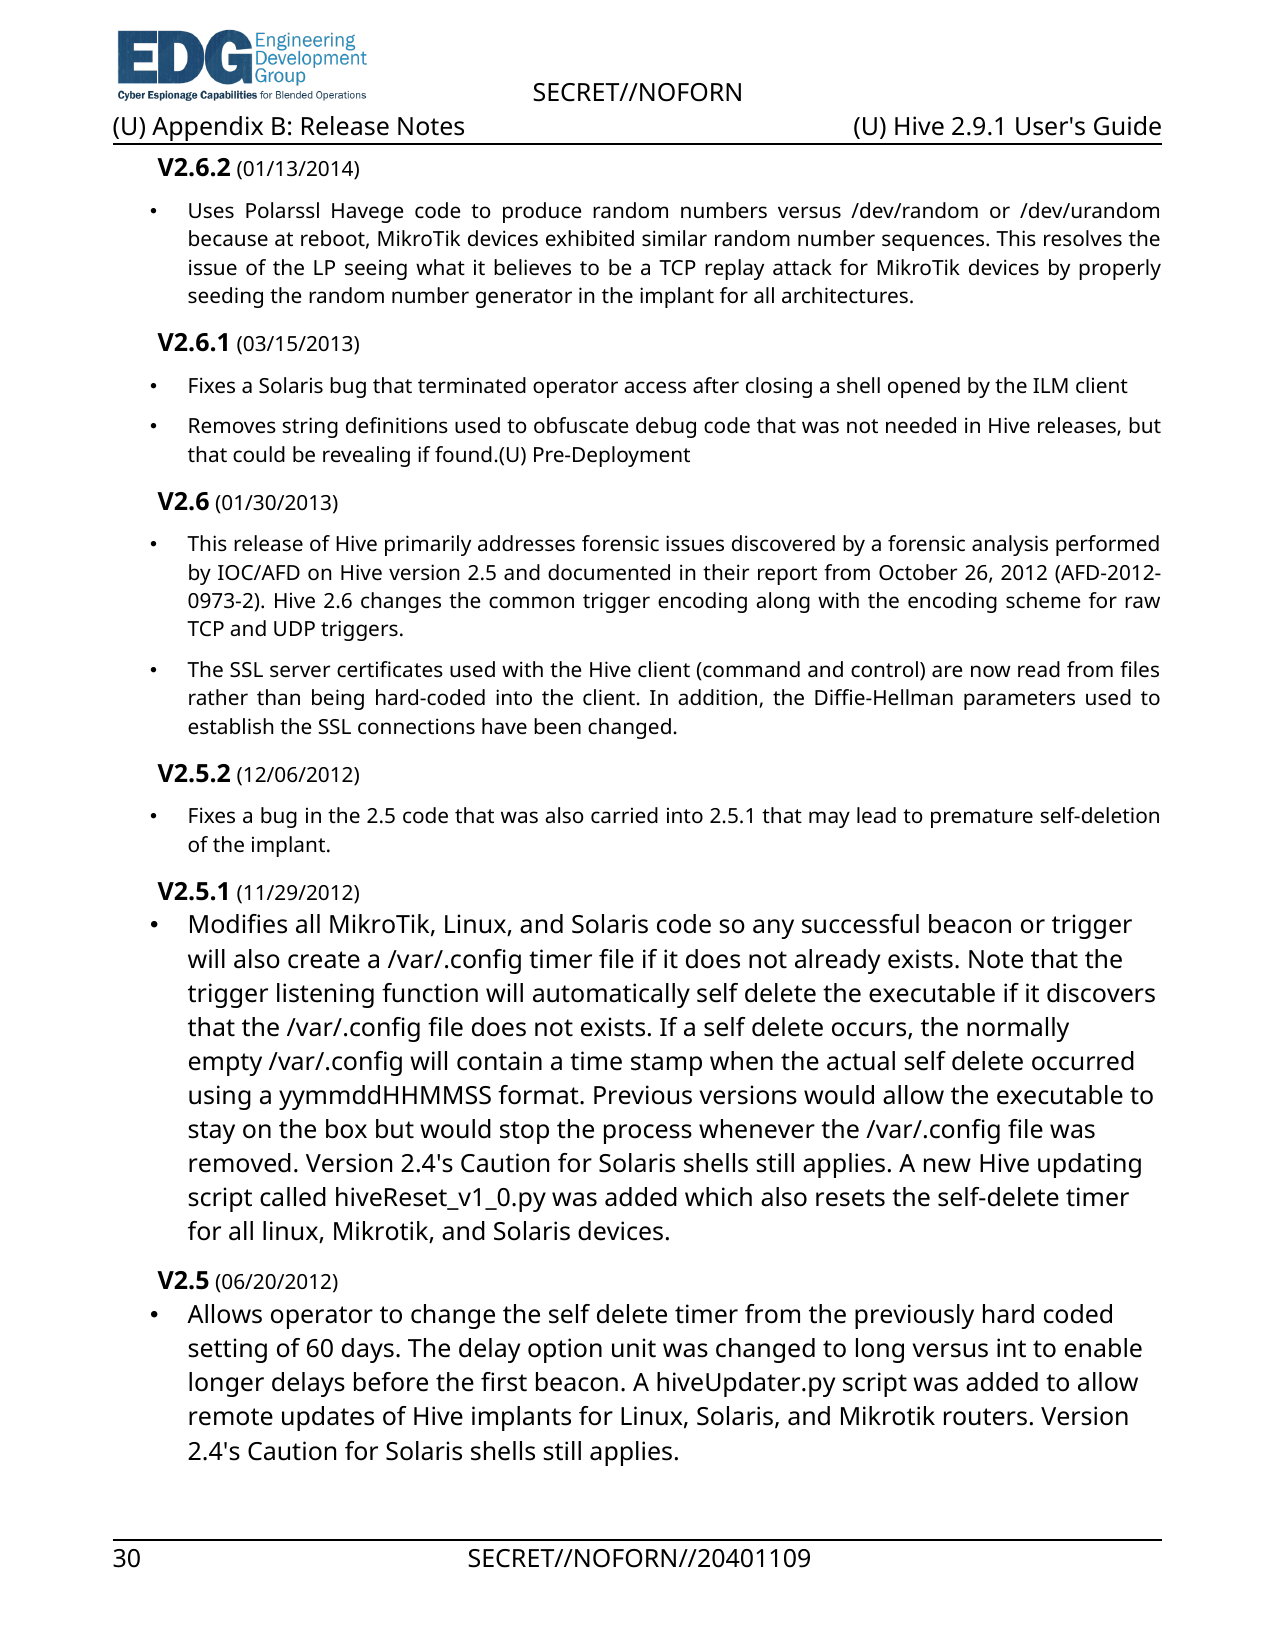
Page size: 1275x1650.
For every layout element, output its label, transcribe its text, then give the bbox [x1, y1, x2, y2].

list This release of Hive primarily addresses forensic issues discovered by a forensic analysis performed by IOC/AFD on Hive version 2.5 and documented in their report from October 26, 2012 (AFD-2012-0973-2). Hive 2.6 changes the common trigger encoding along with the encoding scheme for raw TCP and UDP triggers. [150, 529, 1162, 643]
list Modifies all MikroTik, Linux, and Solaris code so any successful beacon or trigger will also create a /var/.config timer file if it does not already exists. Note that the trigger listening function will automatically self delete the executable if it discovers that the /var/.config file does not exists. If a self delete occurs, the normally empty /var/.config will contain a time stamp when the actual self delete occurred using a yymmddHHMMSS format. Previous versions would allow the executable to stay on the box but would stop the process whenever the /var/.config file was removed. Version 2.4's Caution for Solaris shells still applies. A new Hive updating script called hiveReset_v1_0.py was added which also resets the self-delete timer for all linux, Mikrotik, and Solaris devices. [150, 907, 1162, 1248]
picture [112, 27, 370, 104]
list Fixes a bug in the 2.5 code that was also carried into 2.5.1 that may lead to premature self-deletion of the implant. [150, 801, 1162, 858]
list Allows operator to change the self delete timer from the previously hard coded setting of 60 days. The delay option unit was changed to long versus int to enable longer delays before the first beacon. A hiveUpdater.py script was added to allow remote updates of Hive implants for Linux, Solaris, and Mikrotik routers. Version 2.4's Caution for Solaris shells still applies. [150, 1297, 1162, 1467]
subtitle V2.5 (06/20/2012) [157, 1263, 1162, 1297]
list Removes string definitions used to obfuscate debug code that was not needed in Hive releases, but that could be revealing if found.(U) Pre-Deployment [150, 411, 1162, 468]
subtitle V2.5.2 (12/06/2012) [157, 755, 1162, 789]
subtitle V2.6.2 (01/13/2014) [157, 150, 1162, 184]
subtitle V2.5.1 (11/29/2012) [157, 873, 1162, 907]
subtitle V2.6.1 (03/15/2013) [157, 325, 1162, 359]
list Fixes a Solaris bug that terminated operator access after closing a shell opened by the ILM client [150, 371, 1162, 399]
list Uses Polarssl Havege code to produce random numbers versus /dev/random or /dev/urandom because at reboot, MikroTik devices exhibited similar random number sequences. This resolves the issue of the LP seeing what it believes to be a TCP replay attack for MikroTik devices by properly seeding the random number generator in the implant for all architectures. [150, 196, 1162, 310]
list The SSL server certificates used with the Hive client (command and control) are now read from files rather than being hard-coded into the client. In addition, the Diffie-Hellman parameters used to establish the SSL connections have been changed. [150, 655, 1162, 740]
subtitle V2.6 (01/30/2013) [157, 483, 1162, 517]
